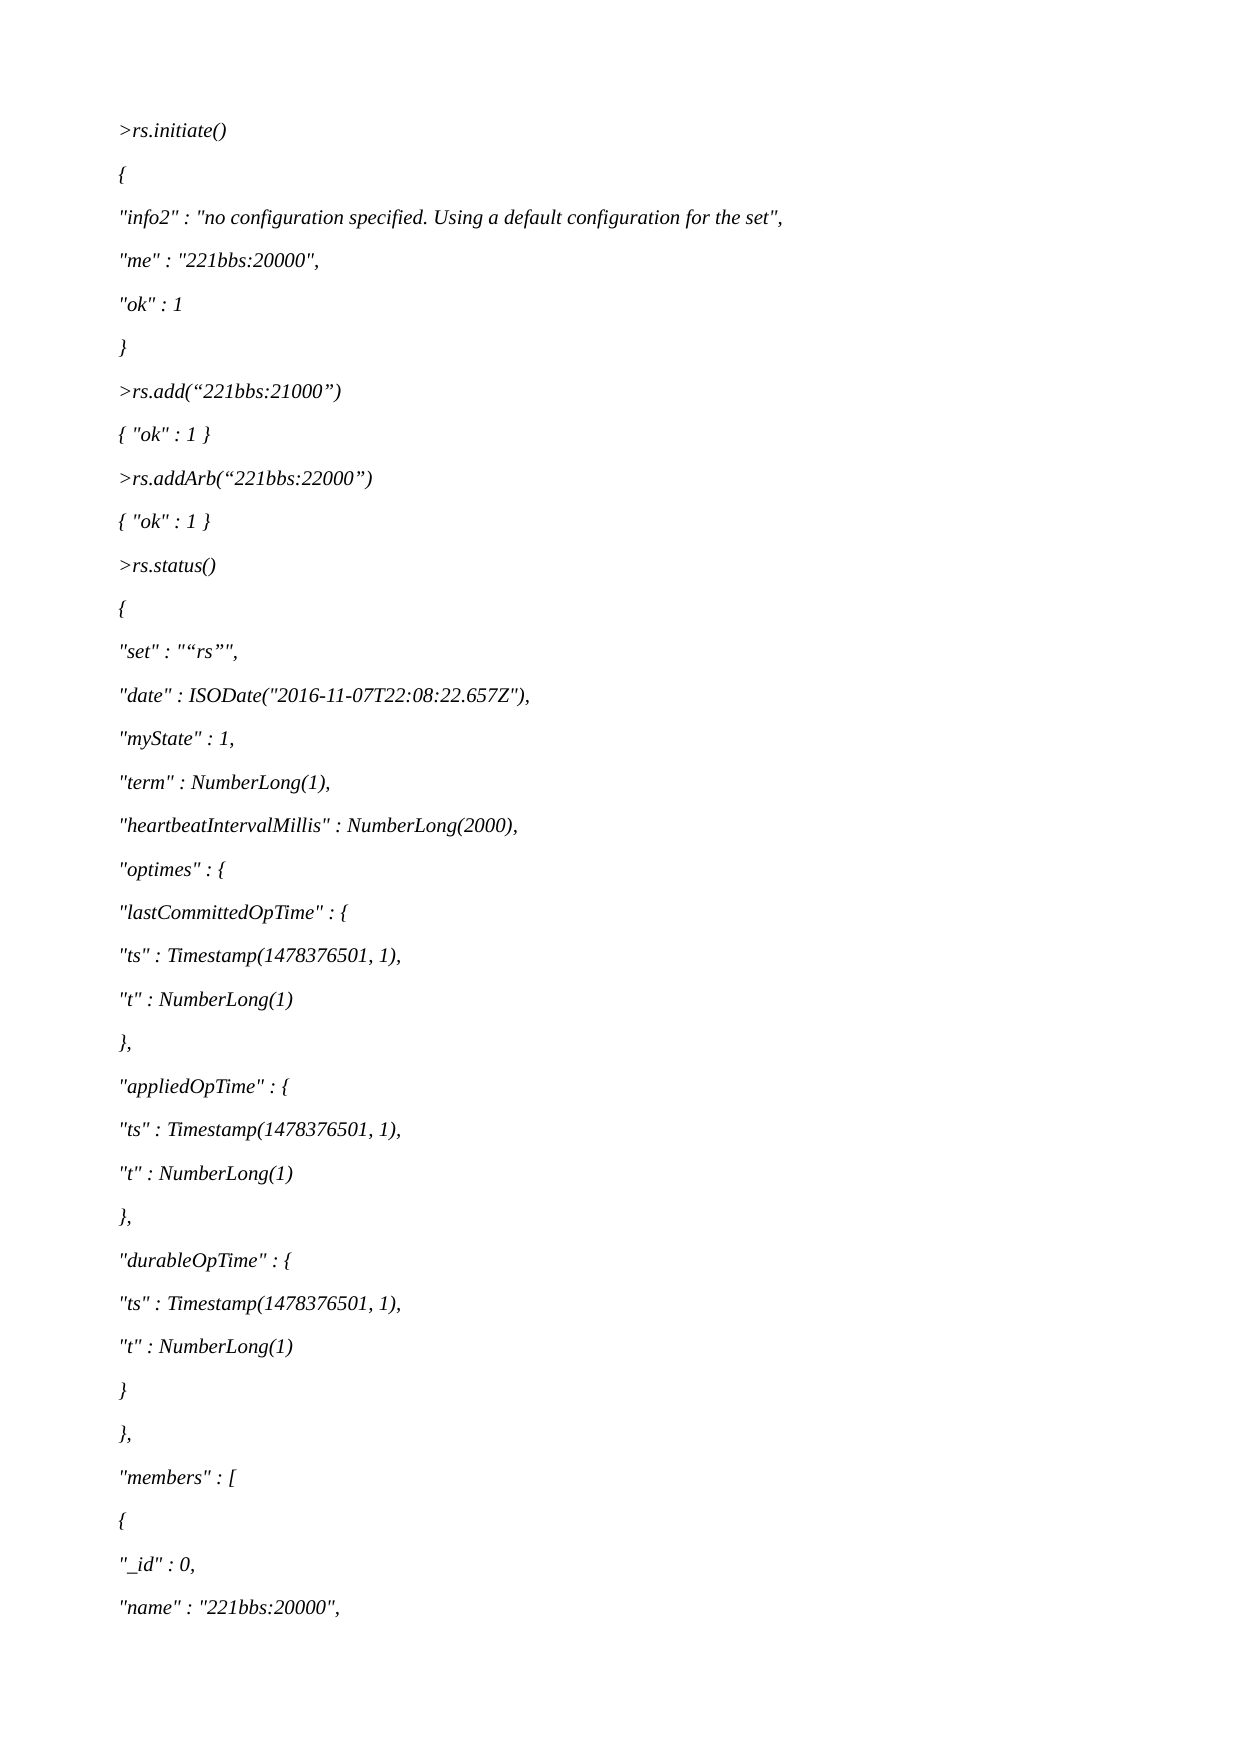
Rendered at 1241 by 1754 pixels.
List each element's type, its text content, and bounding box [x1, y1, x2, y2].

text "_id" : 0, [118, 1552, 1122, 1576]
text "set" : "“rs”", [118, 639, 1122, 663]
text "name" : "221bbs:20000", [118, 1595, 1122, 1619]
text } [118, 1378, 1122, 1402]
text >rs.status() [118, 552, 1122, 577]
text "t" : NumberLong(1) [118, 1161, 1122, 1185]
text "term" : NumberLong(1), [118, 770, 1122, 794]
text "t" : NumberLong(1) [118, 1334, 1122, 1358]
text "me" : "221bbs:20000", [118, 248, 1122, 272]
text "ts" : Timestamp(1478376501, 1), [118, 1117, 1122, 1141]
text "date" : ISODate("2016-11-07T22:08:22.657Z"), [118, 683, 1122, 707]
text } [118, 335, 1122, 359]
text "myState" : 1, [118, 726, 1122, 750]
text { "ok" : 1 } [118, 509, 1122, 533]
text }, [118, 1421, 1122, 1445]
text "appliedOpTime" : { [118, 1074, 1122, 1098]
text "lastCommittedOpTime" : { [118, 900, 1122, 924]
text "optimes" : { [118, 857, 1122, 881]
text >rs.add(“221bbs:21000”) [118, 379, 1122, 403]
text >rs.addArb(“221bbs:22000”) [118, 466, 1122, 490]
text "info2" : "no configuration specified. Using a default configuration for the set", [118, 205, 1122, 229]
text { [118, 162, 1122, 186]
text "ts" : Timestamp(1478376501, 1), [118, 1291, 1122, 1315]
text { [118, 1508, 1122, 1532]
text }, [118, 1030, 1122, 1054]
text "ts" : Timestamp(1478376501, 1), [118, 943, 1122, 967]
text { "ok" : 1 } [118, 422, 1122, 446]
text }, [118, 1204, 1122, 1228]
text >rs.initiate() [118, 118, 1122, 142]
text "members" : [ [118, 1465, 1122, 1489]
text { [118, 596, 1122, 620]
text "durableOpTime" : { [118, 1247, 1122, 1272]
text "heartbeatIntervalMillis" : NumberLong(2000), [118, 813, 1122, 837]
text "t" : NumberLong(1) [118, 987, 1122, 1011]
text "ok" : 1 [118, 292, 1122, 316]
